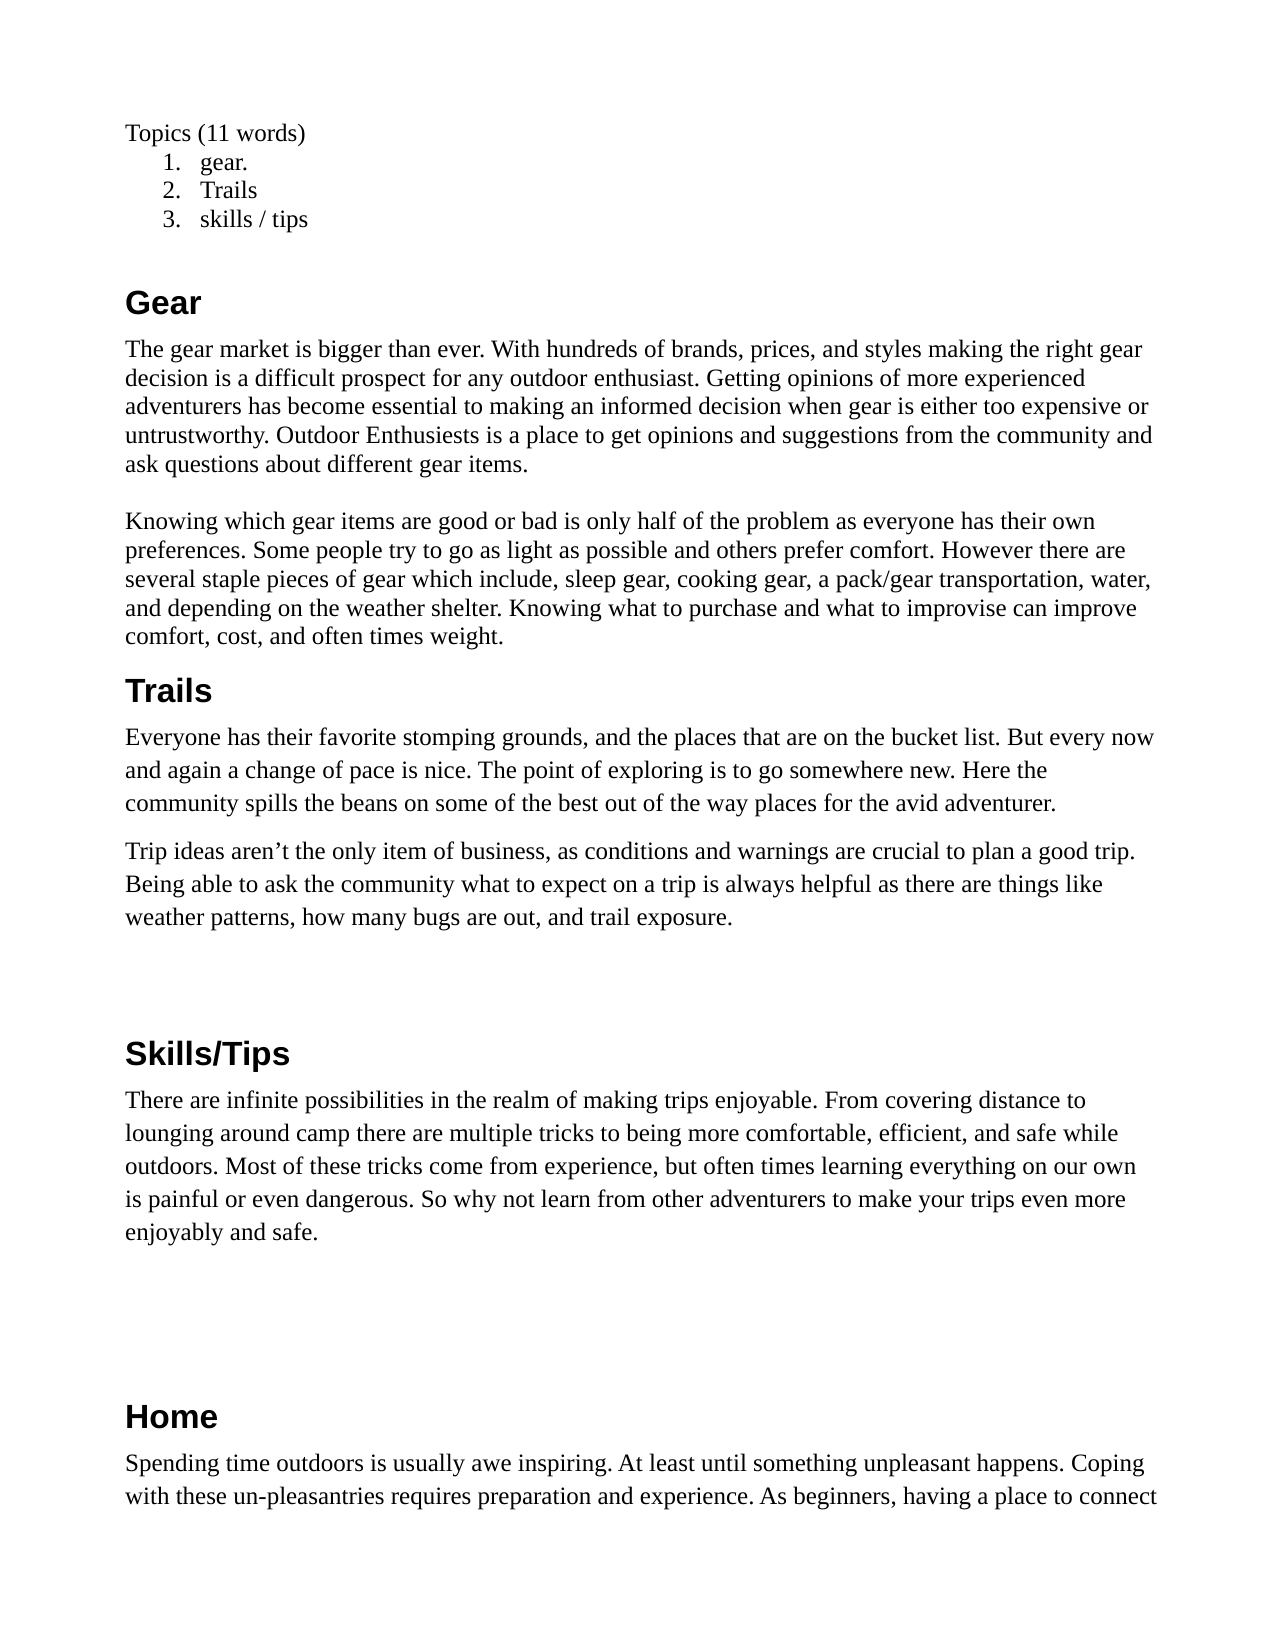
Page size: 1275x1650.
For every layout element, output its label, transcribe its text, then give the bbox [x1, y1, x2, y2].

table_cell Gear The gear market is bigger than ever. With hundreds of brands, prices, and styles making the right gear decision is a difficult prospect for any outdoor enthusiast. Getting opinions of more experienced adventurers has become essential to making an informed decision when gear is either too expensive or untrustworthy. Outdoor Enthusiests is a place to get opinions and suggestions from the community and ask questions about different gear items. Knowing which gear items are good or bad is only half of the problem as everyone has their own preferences. Some people try to go as light as possible and others prefer comfort. However there are several staple pieces of gear which include, sleep gear, cooking gear, a pack/gear transportation, water, and depending on the weather shelter. Knowing what to purchase and what to improvise can improve comfort, cost, and often times weight. [125, 262, 1158, 650]
table_cell Trails Everyone has their favorite stomping grounds, and the places that are on the bucket list. But every now and again a change of pace is nice. The point of exploring is to go somewhere new. Here the community spills the beans on some of the best out of the way places for the avid adventurer. Trip ideas aren’t the only item of business, as conditions and warnings are crucial to plan a good trip. Being able to ask the community what to expect on a trip is always helpful as there are things like weather patterns, how many bugs are out, and trail exposure. [125, 650, 1158, 1013]
table_cell Skills/Tips There are infinite possibilities in the realm of making trips enjoyable. From covering distance to lounging around camp there are multiple tricks to being more comfortable, efficient, and safe while outdoors. Most of these tricks come from experience, but often times learning everything on our own is painful or even dangerous. So why not learn from other adventurers to make your trips even more enjoyably and safe. [125, 1013, 1158, 1376]
table_cell Home Spending time outdoors is usually awe inspiring. At least until something unpleasant happens. Coping with these un-pleasantries requires preparation and experience. As beginners, having a place to connect [125, 1376, 1158, 1532]
table_header Topics (11 words) gear. Trails skills / tips [125, 118, 1158, 262]
